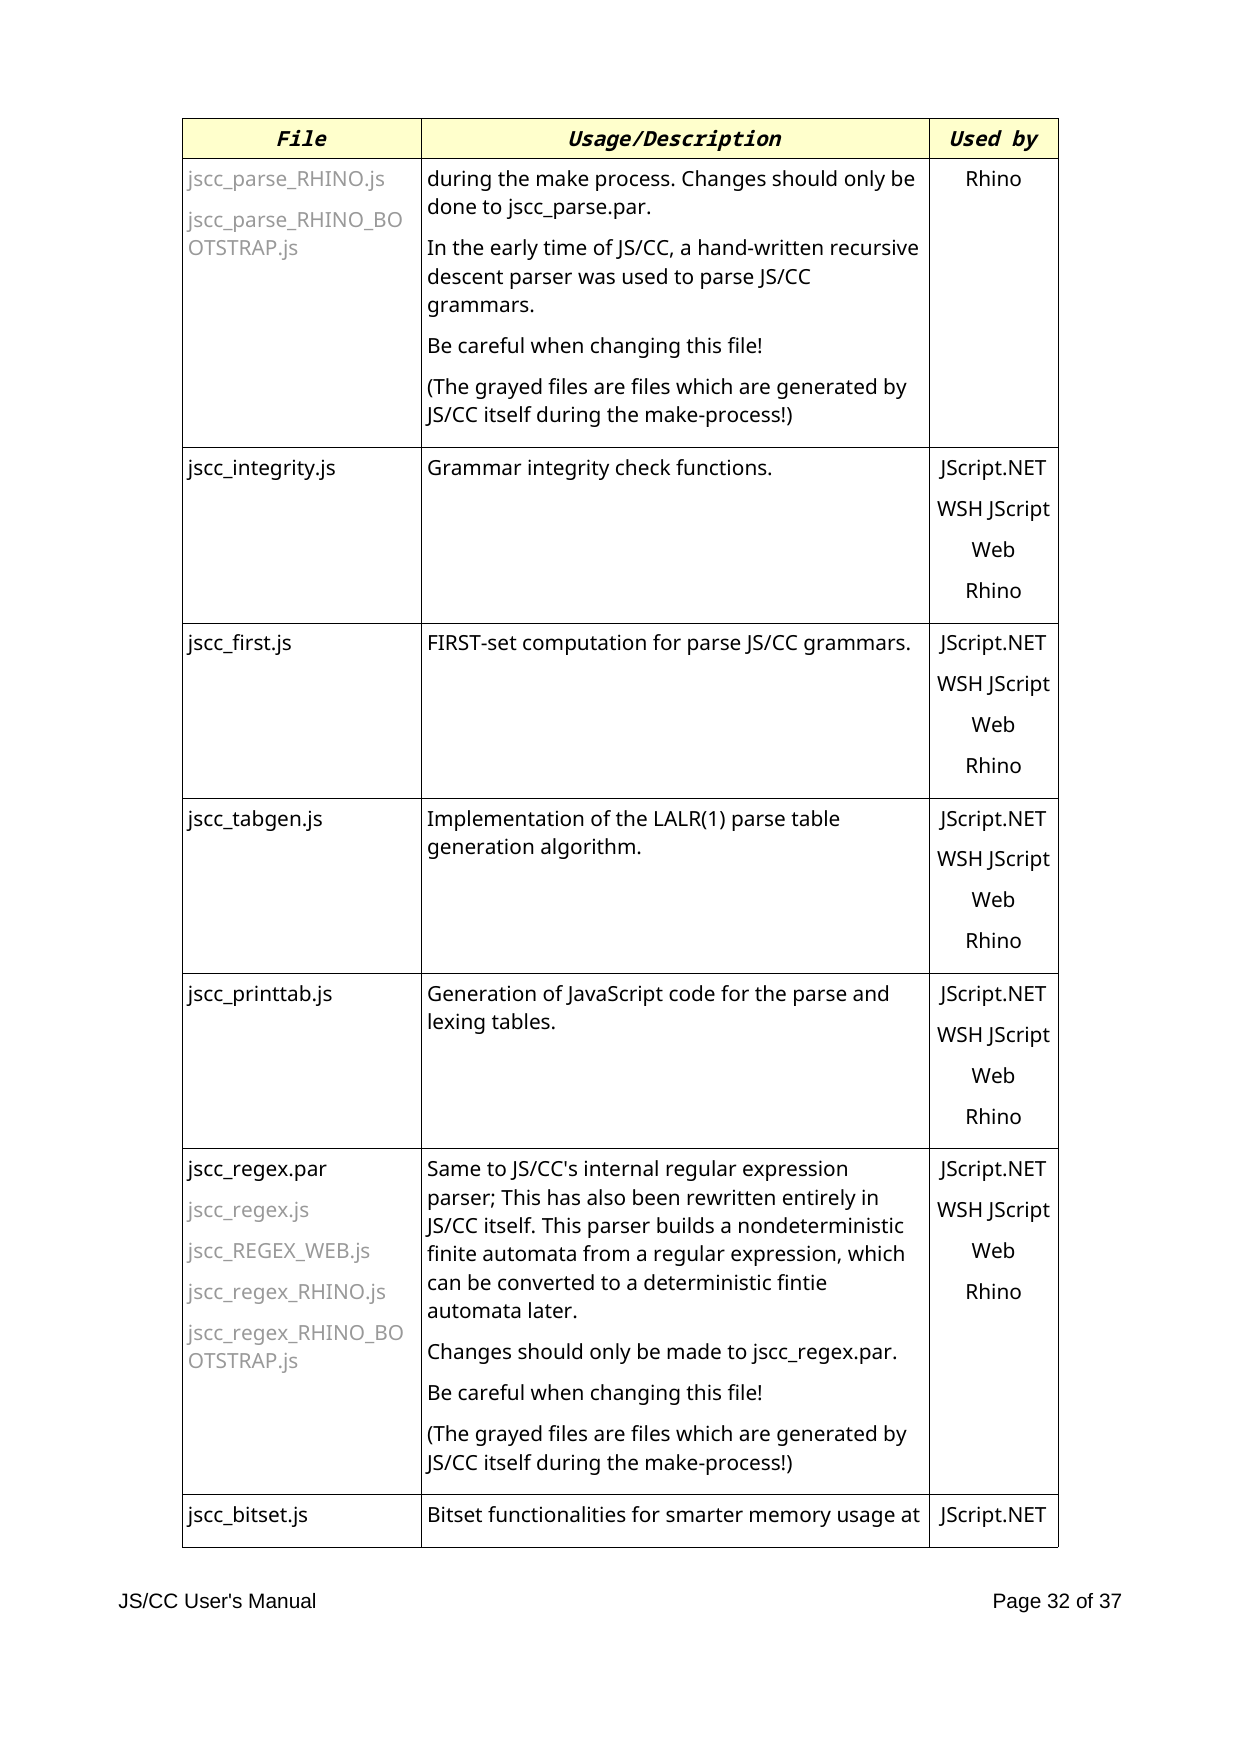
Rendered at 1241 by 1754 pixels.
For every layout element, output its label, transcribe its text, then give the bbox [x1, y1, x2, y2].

table_cell JScript.NET WSH JScript Web Rhino [930, 974, 1058, 1148]
table_cell JScript.NET WSH JScript Web Rhino [930, 448, 1058, 623]
table_cell Same to JS/CC's internal regular expression parser; This has also been rewritten entirely in JS/CC itself. This parser builds a nondeterministic finite automata from a regular expression, which can be converted to a deterministic fintie automata later. Changes should only be made to jscc_regex.par. Be careful when changing this file! (The grayed files are files which are generated by JS/CC itself during the make-process!) [422, 1149, 929, 1494]
table_cell jscc_first.js [183, 624, 421, 798]
table_cell during the make process. Changes should only be done to jscc_parse.par. In the early time of JS/CC, a hand-written recursive descent parser was used to parse JS/CC grammars. Be careful when changing this file! (The grayed files are files which are generated by JS/CC itself during the make-process!) [422, 159, 929, 447]
table_cell JScript.NET WSH JScript Web Rhino [930, 799, 1058, 973]
table_cell FIRST-set computation for parse JS/CC grammars. [422, 624, 929, 798]
table_cell jscc_printtab.js [183, 974, 421, 1148]
table_cell jscc_bitset.js [183, 1495, 421, 1547]
table_cell Grammar integrity check functions. [422, 448, 929, 623]
table_header File [183, 119, 421, 158]
table_cell JScript.NET WSH JScript Web Rhino [930, 624, 1058, 798]
table_cell Bitset functionalities for smarter memory usage at [422, 1495, 929, 1547]
table_cell JScript.NET [930, 1495, 1058, 1547]
table_cell jscc_regex.par jscc_regex.js jscc_REGEX_WEB.js jscc_regex_RHINO.js jscc_regex_RHINO_BOOTSTRAP.js [183, 1149, 421, 1494]
table_cell JScript.NET WSH JScript Web Rhino [930, 1149, 1058, 1494]
table_cell Implementation of the LALR(1) parse table generation algorithm. [422, 799, 929, 973]
table_cell jscc_integrity.js [183, 448, 421, 623]
table_cell jscc_tabgen.js [183, 799, 421, 973]
table_cell Rhino [930, 159, 1058, 447]
table_header Usage/Description [422, 119, 929, 158]
table_cell jscc_parse_RHINO.js jscc_parse_RHINO_BOOTSTRAP.js [183, 159, 421, 447]
table_cell Generation of JavaScript code for the parse and lexing tables. [422, 974, 929, 1148]
table_header Used by [930, 119, 1058, 158]
